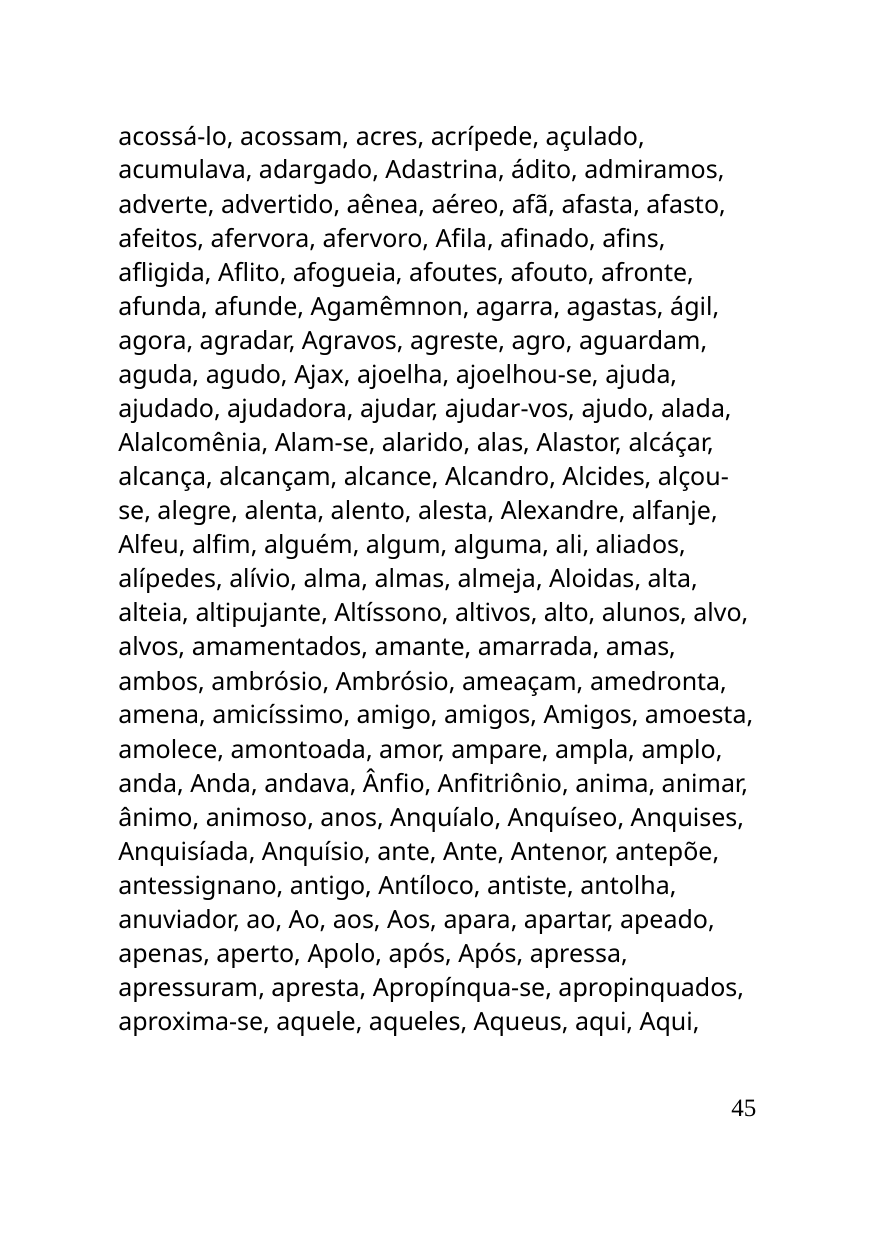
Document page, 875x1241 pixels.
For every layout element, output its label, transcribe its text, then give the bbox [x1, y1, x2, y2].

text acossá-lo, acossam, acres, acrípede, açulado, acumulava, adargado, Adastrina, ádito, admiramos, adverte, advertido, aênea, aéreo, afã, afasta, afasto, afeitos, afervora, afervoro, Afila, afinado, afins, afligida, Aflito, afogueia, afoutes, afouto, afronte, afunda, afunde, Agamêmnon, agarra, agastas, ágil, agora, agradar, Agravos, agreste, agro, aguardam, aguda, agudo, Ajax, ajoelha, ajoelhou-se, ajuda, ajudado, ajudadora, ajudar, ajudar-vos, ajudo, alada, Alalcomênia, Alam-se, alarido, alas, Alastor, alcáçar, alcança, alcançam, alcance, Alcandro, Alcides, alçou-se, alegre, alenta, alento, alesta, Alexandre, alfanje, Alfeu, alfim, alguém, algum, alguma, ali, aliados, alípedes, alívio, alma, almas, almeja, Aloidas, alta, alteia, altipujante, Altíssono, altivos, alto, alunos, alvo, alvos, amamentados, amante, amarrada, amas, ambos, ambrósio, Ambrósio, ameaçam, amedronta, amena, amicíssimo, amigo, amigos, Amigos, amoesta, amolece, amontoada, amor, ampare, ampla, amplo, anda, Anda, andava, Ânfio, Anfitriônio, anima, animar, ânimo, animoso, anos, Anquíalo, Anquíseo, Anquises, Anquisíada, Anquísio, ante, Ante, Antenor, antepõe, antessignano, antigo, Antíloco, antiste, antolha, anuviador, ao, Ao, aos, Aos, apara, apartar, apeado, apenas, aperto, Apolo, após, Após, apressa, apressuram, apresta, Apropínqua-se, apropinquados, aproxima-se, aquele, aqueles, Aqueus, aqui, Aqui, [118, 118, 756, 1038]
